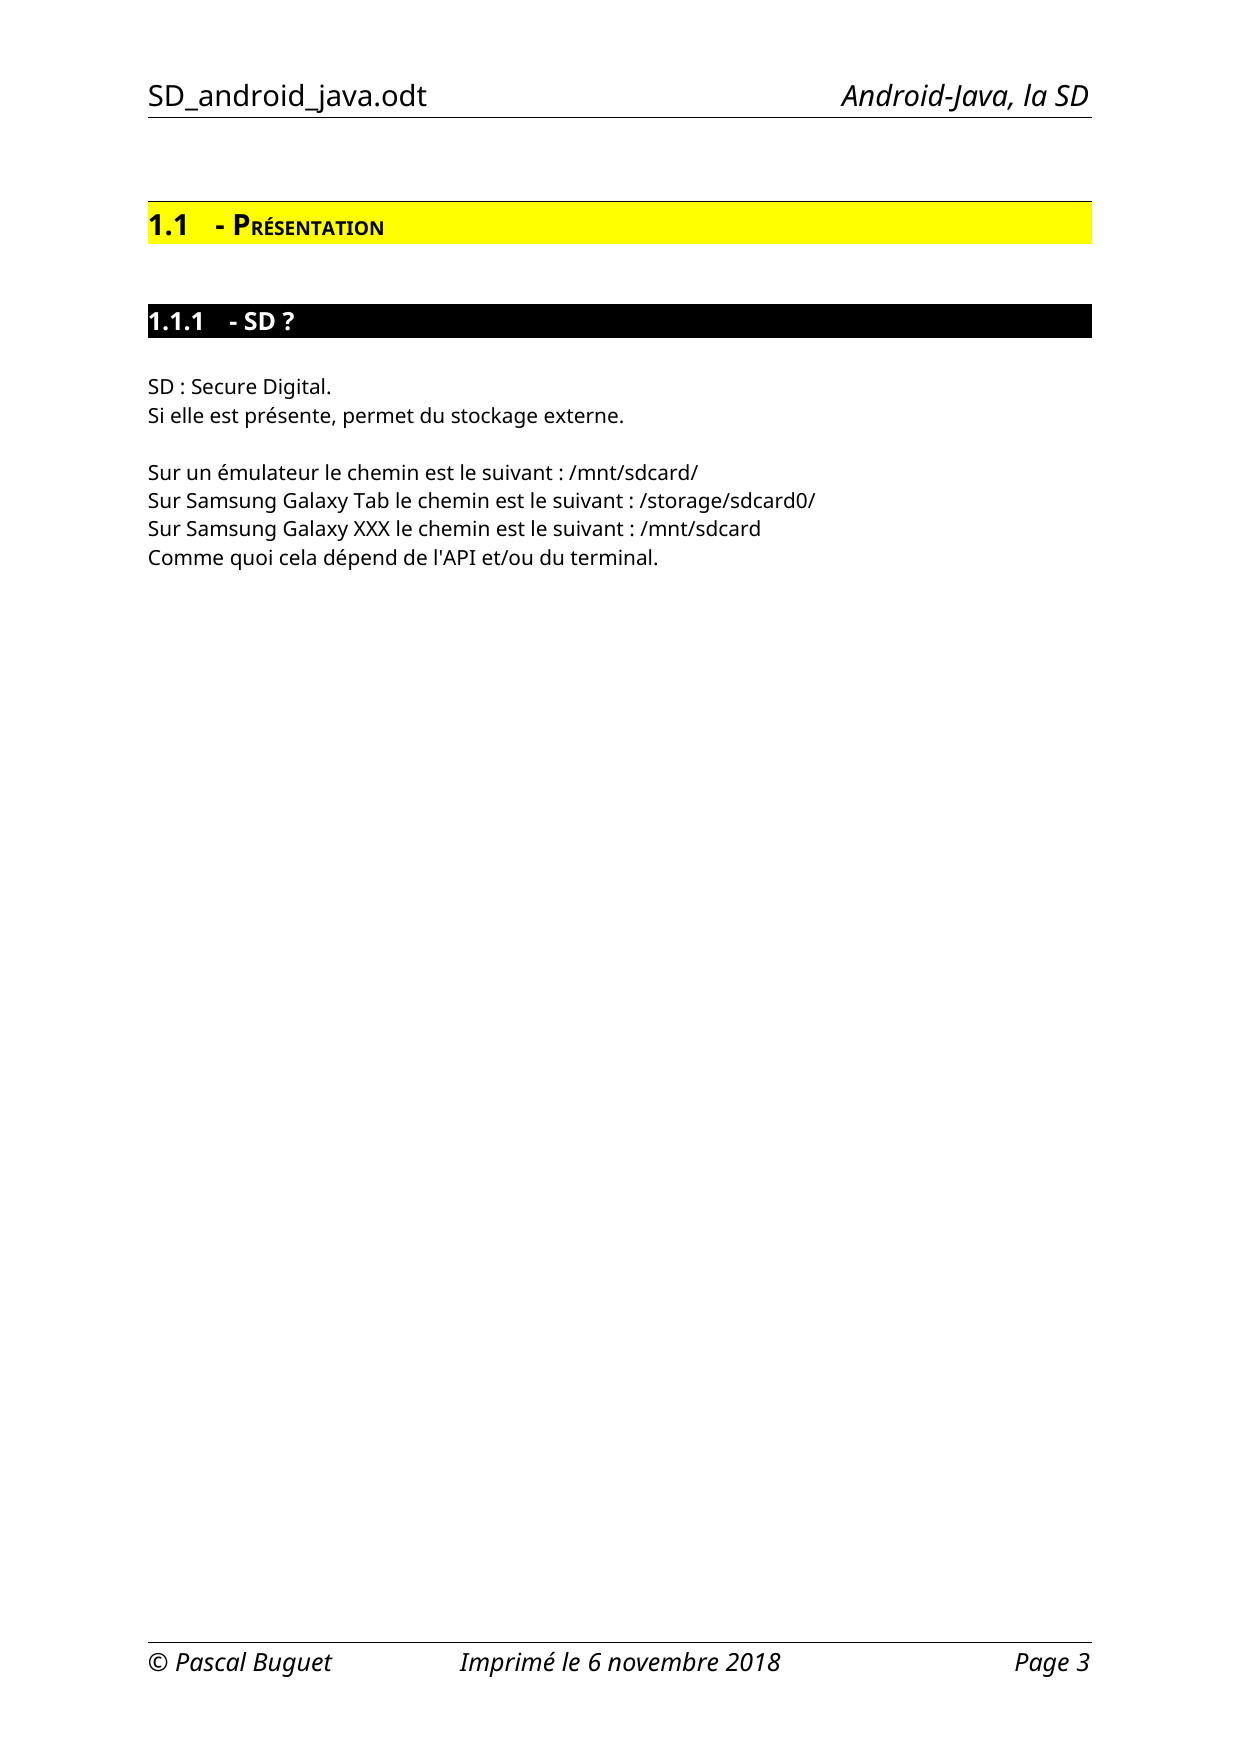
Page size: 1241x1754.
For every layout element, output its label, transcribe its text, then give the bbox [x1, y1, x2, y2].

text SD : Secure Digital. [148, 372, 1092, 401]
text Comme quoi cela dépend de l'API et/ou du terminal. [148, 543, 1092, 571]
subtitle - SD ? [148, 304, 1092, 338]
subtitle - Présentation [148, 202, 1092, 244]
text Sur Samsung Galaxy XXX le chemin est le suivant : /mnt/sdcard [148, 514, 1092, 543]
text Sur un émulateur le chemin est le suivant : /mnt/sdcard/ [148, 458, 1092, 486]
text Sur Samsung Galaxy Tab le chemin est le suivant : /storage/sdcard0/ [148, 486, 1092, 514]
text Si elle est présente, permet du stockage externe. [148, 401, 1092, 429]
